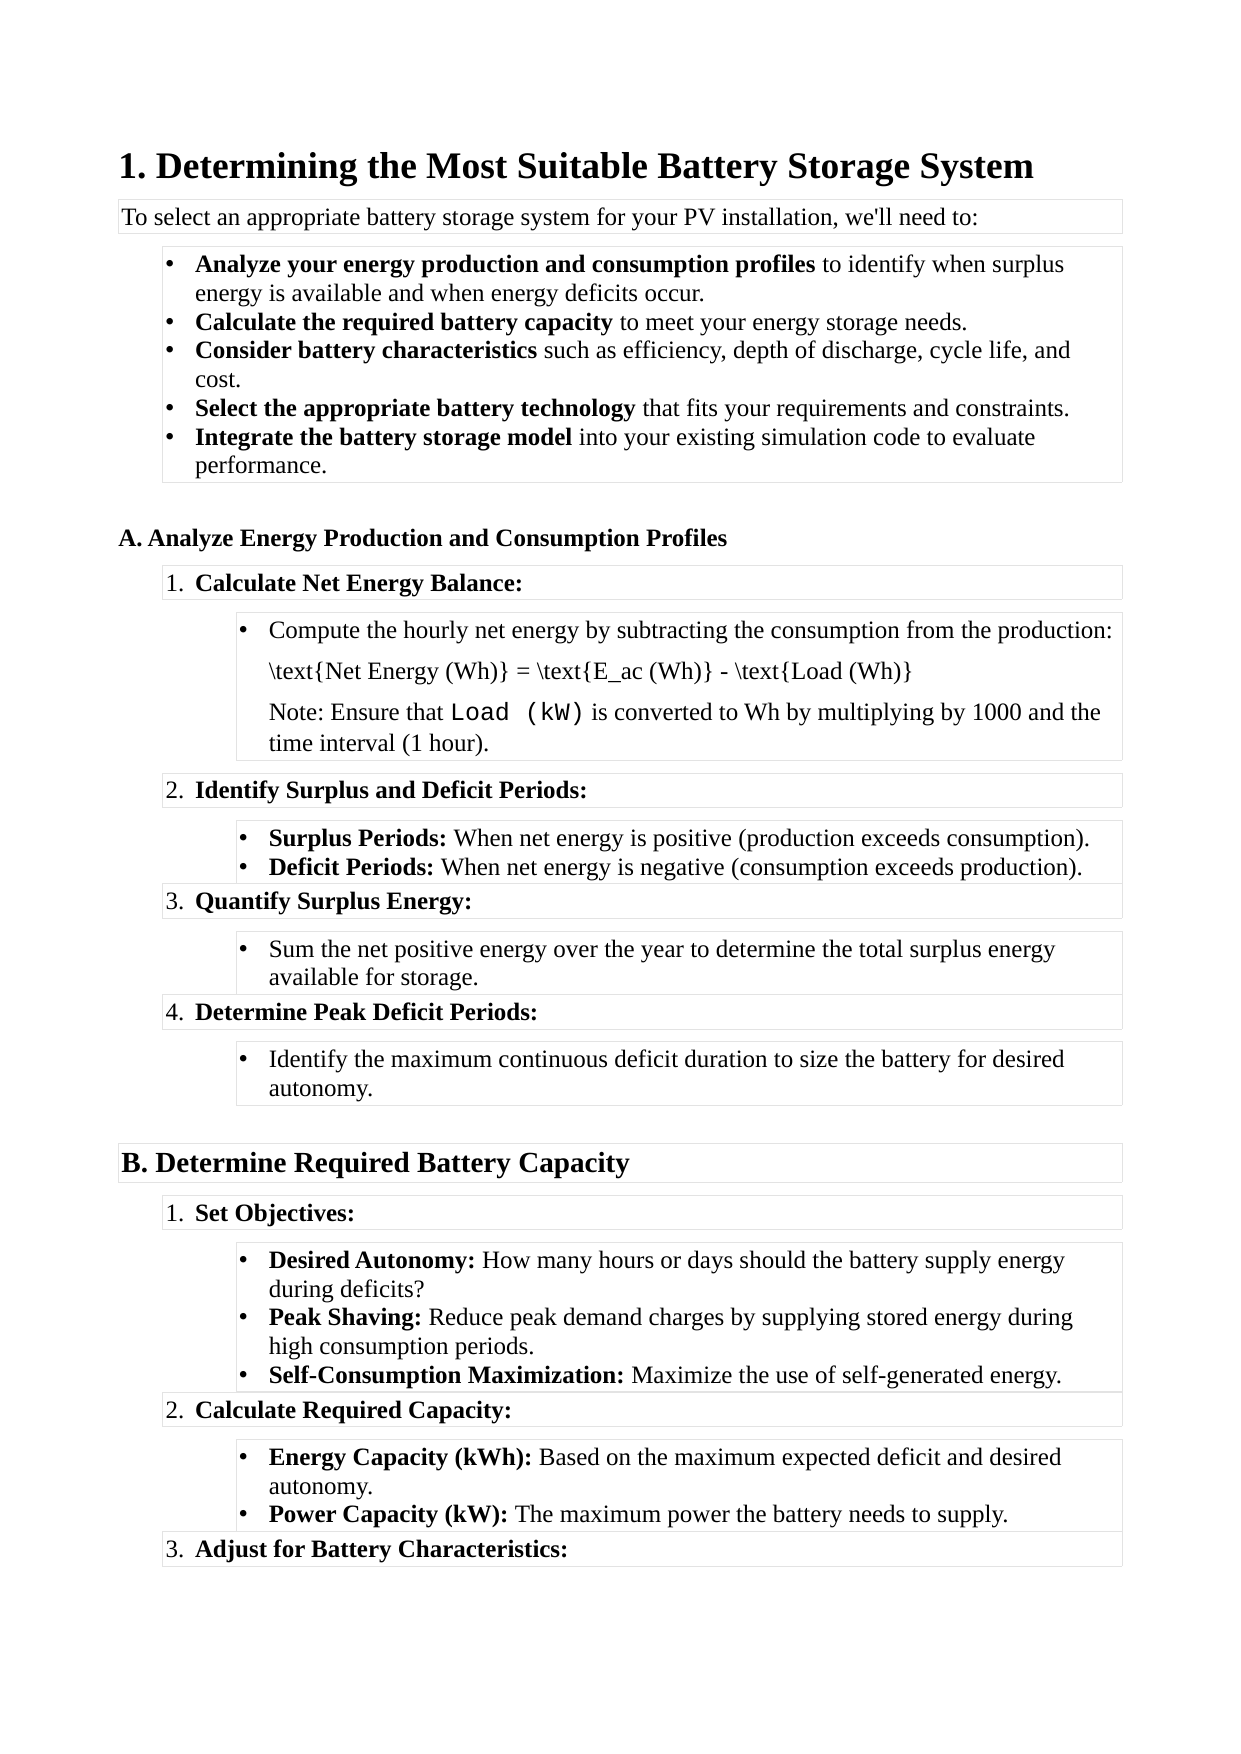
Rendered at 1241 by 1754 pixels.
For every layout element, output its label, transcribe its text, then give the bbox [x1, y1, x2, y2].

list Energy Capacity (kWh): Based on the maximum expected deficit and desired autonomy. [237, 1440, 1122, 1496]
list Calculate the required battery capacity to meet your energy storage needs. [163, 303, 1122, 332]
list Desired Autonomy: How many hours or days should the battery supply energy during deficits? [237, 1243, 1122, 1299]
list Calculate Net Energy Balance: [163, 566, 1122, 599]
list Integrate the battery storage model into your existing simulation code to evaluate performance. [163, 418, 1122, 482]
list Compute the hourly net energy by subtracting the consumption from the production: [237, 613, 1122, 644]
list Sum the net positive energy over the year to determine the total surplus energy available for storage. [237, 932, 1122, 994]
list Adjust for Battery Characteristics: [163, 1532, 1122, 1566]
text A. Analyze Energy Production and Consumption Profiles [118, 494, 1122, 552]
list Deficit Periods: When net energy is negative (consumption exceeds production). [237, 848, 1122, 883]
list Consider battery characteristics such as efficiency, depth of discharge, cycle life, and cost. [163, 332, 1122, 390]
list Calculate Required Capacity: [163, 1393, 1122, 1426]
subtitle 1. Determining the Most Suitable Battery Storage System [118, 143, 1122, 186]
list Power Capacity (kW): The maximum power the battery needs to supply. [237, 1496, 1122, 1531]
list Peak Shaving: Reduce peak demand charges by supplying stored energy during high consumption periods. [237, 1299, 1122, 1357]
list Set Objectives: [163, 1196, 1122, 1229]
list Quantify Surplus Energy: [163, 884, 1122, 918]
list Select the appropriate battery technology that fits your requirements and constraints. [163, 390, 1122, 418]
list Determine Peak Deficit Periods: [163, 995, 1122, 1029]
list Note: Ensure that Load (kW) is converted to Wh by multiplying by 1000 and the time interval (1 hour). [237, 694, 1122, 760]
text To select an appropriate battery storage system for your PV installation, we'll need to: [119, 200, 1122, 233]
list Self-Consumption Maximization: Maximize the use of self-generated energy. [237, 1357, 1122, 1391]
subtitle B. Determine Required Battery Capacity [119, 1144, 1122, 1182]
list Identify the maximum continuous deficit duration to size the battery for desired autonomy. [237, 1042, 1122, 1105]
list Analyze your energy production and consumption profiles to identify when surplus energy is available and when energy deficits occur. [163, 247, 1122, 303]
list Identify Surplus and Deficit Periods: [163, 774, 1122, 807]
list Surplus Periods: When net energy is positive (production exceeds consumption). [237, 821, 1122, 848]
list \text{Net Energy (Wh)} = \text{E_ac (Wh)} - \text{Load (Wh)} [237, 653, 1122, 685]
